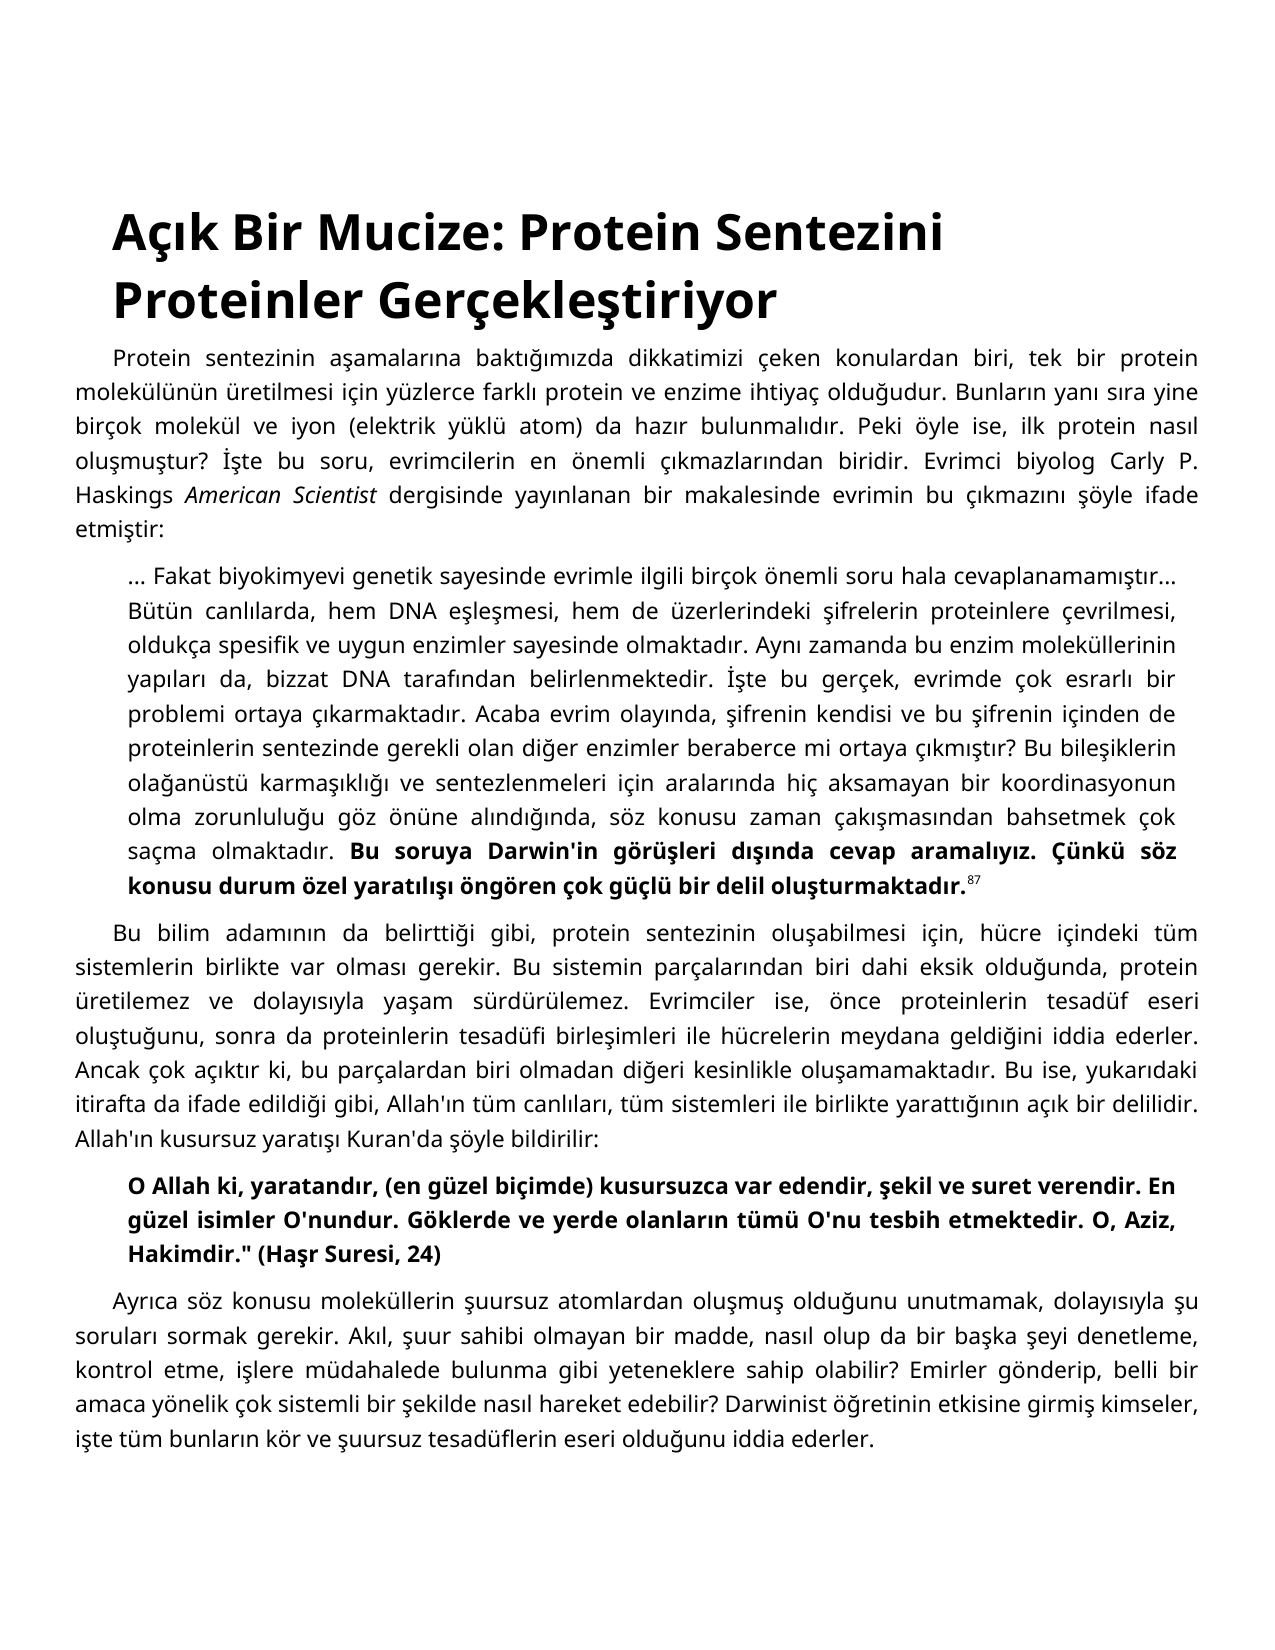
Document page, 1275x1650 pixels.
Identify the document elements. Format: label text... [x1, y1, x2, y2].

text ... Fakat biyokimyevi genetik sayesinde evrimle ilgili birçok önemli soru hala cevaplanamamıştır... Bütün canlılarda, hem DNA eşleşmesi, hem de üzerlerindeki şifrelerin proteinlere çevrilmesi, oldukça spesifik ve uygun enzimler sayesinde olmaktadır. Aynı zamanda bu enzim moleküllerinin yapıları da, bizzat DNA tarafından belirlenmektedir. İşte bu gerçek, evrimde çok esrarlı bir problemi ortaya çıkarmaktadır. Acaba evrim olayında, şifrenin kendisi ve bu şifrenin içinden de proteinlerin sentezinde gerekli olan diğer enzimler beraberce mi ortaya çıkmıştır? Bu bileşiklerin olağanüstü karmaşıklığı ve sentezlenmeleri için aralarında hiç aksamayan bir koordinasyonun olma zorunluluğu göz önüne alındığında, söz konusu zaman çakışmasından bahsetmek çok saçma olmaktadır. Bu soruya Darwin'in görüşleri dışında cevap aramalıyız. Çünkü söz konusu durum özel yaratılışı öngören çok güçlü bir delil oluşturmaktadır.87 [127, 560, 1177, 901]
text Protein sentezinin aşamalarına baktığımızda dikkatimizi çeken konulardan biri, tek bir protein molekülünün üretilmesi için yüzlerce farklı protein ve enzime ihtiyaç olduğudur. Bunların yanı sıra yine birçok molekül ve iyon (elektrik yüklü atom) da hazır bulunmalıdır. Peki öyle ise, ilk protein nasıl oluşmuştur? İşte bu soru, evrimcilerin en önemli çıkmazlarından biridir. Evrimci biyolog Carly P. Haskings American Scientist dergisinde yayınlanan bir makalesinde evrimin bu çıkmazını şöyle ifade etmiştir: [75, 341, 1200, 544]
text Ayrıca söz konusu moleküllerin şuursuz atomlardan oluşmuş olduğunu unutmamak, dolayısıyla şu soruları sormak gerekir. Akıl, şuur sahibi olmayan bir madde, nasıl olup da bir başka şeyi denetleme, kontrol etme, işlere müdahalede bulunma gibi yeteneklere sahip olabilir? Emirler gönderip, belli bir amaca yönelik çok sistemli bir şekilde nasıl hareket edebilir? Darwinist öğretinin etkisine girmiş kimseler, işte tüm bunların kör ve şuursuz tesadüflerin eseri olduğunu iddia ederler. [75, 1285, 1200, 1454]
subtitle Açık Bir Mucize: Protein Sentezini Proteinler Gerçekleştiriyor [112, 197, 1200, 333]
text O Allah ki, yaratandır, (en güzel biçimde) kusursuzca var edendir, şekil ve suret verendir. En güzel isimler O'nundur. Göklerde ve yerde olanların tümü O'nu tesbih etmektedir. O, Aziz, Hakimdir." (Haşr Suresi, 24) [127, 1169, 1177, 1269]
text Bu bilim adamının da belirttiği gibi, protein sentezinin oluşabilmesi için, hücre içindeki tüm sistemlerin birlikte var olması gerekir. Bu sistemin parçalarından biri dahi eksik olduğunda, protein üretilemez ve dolayısıyla yaşam sürdürülemez. Evrimciler ise, önce proteinlerin tesadüf eseri oluştuğunu, sonra da proteinlerin tesadüfi birleşimleri ile hücrelerin meydana geldiğini iddia ederler. Ancak çok açıktır ki, bu parçalardan biri olmadan diğeri kesinlikle oluşamamaktadır. Bu ise, yukarıdaki itirafta da ifade edildiği gibi, Allah'ın tüm canlıları, tüm sistemleri ile birlikte yarattığının açık bir delilidir. Allah'ın kusursuz yaratışı Kuran'da şöyle bildirilir: [75, 916, 1200, 1154]
